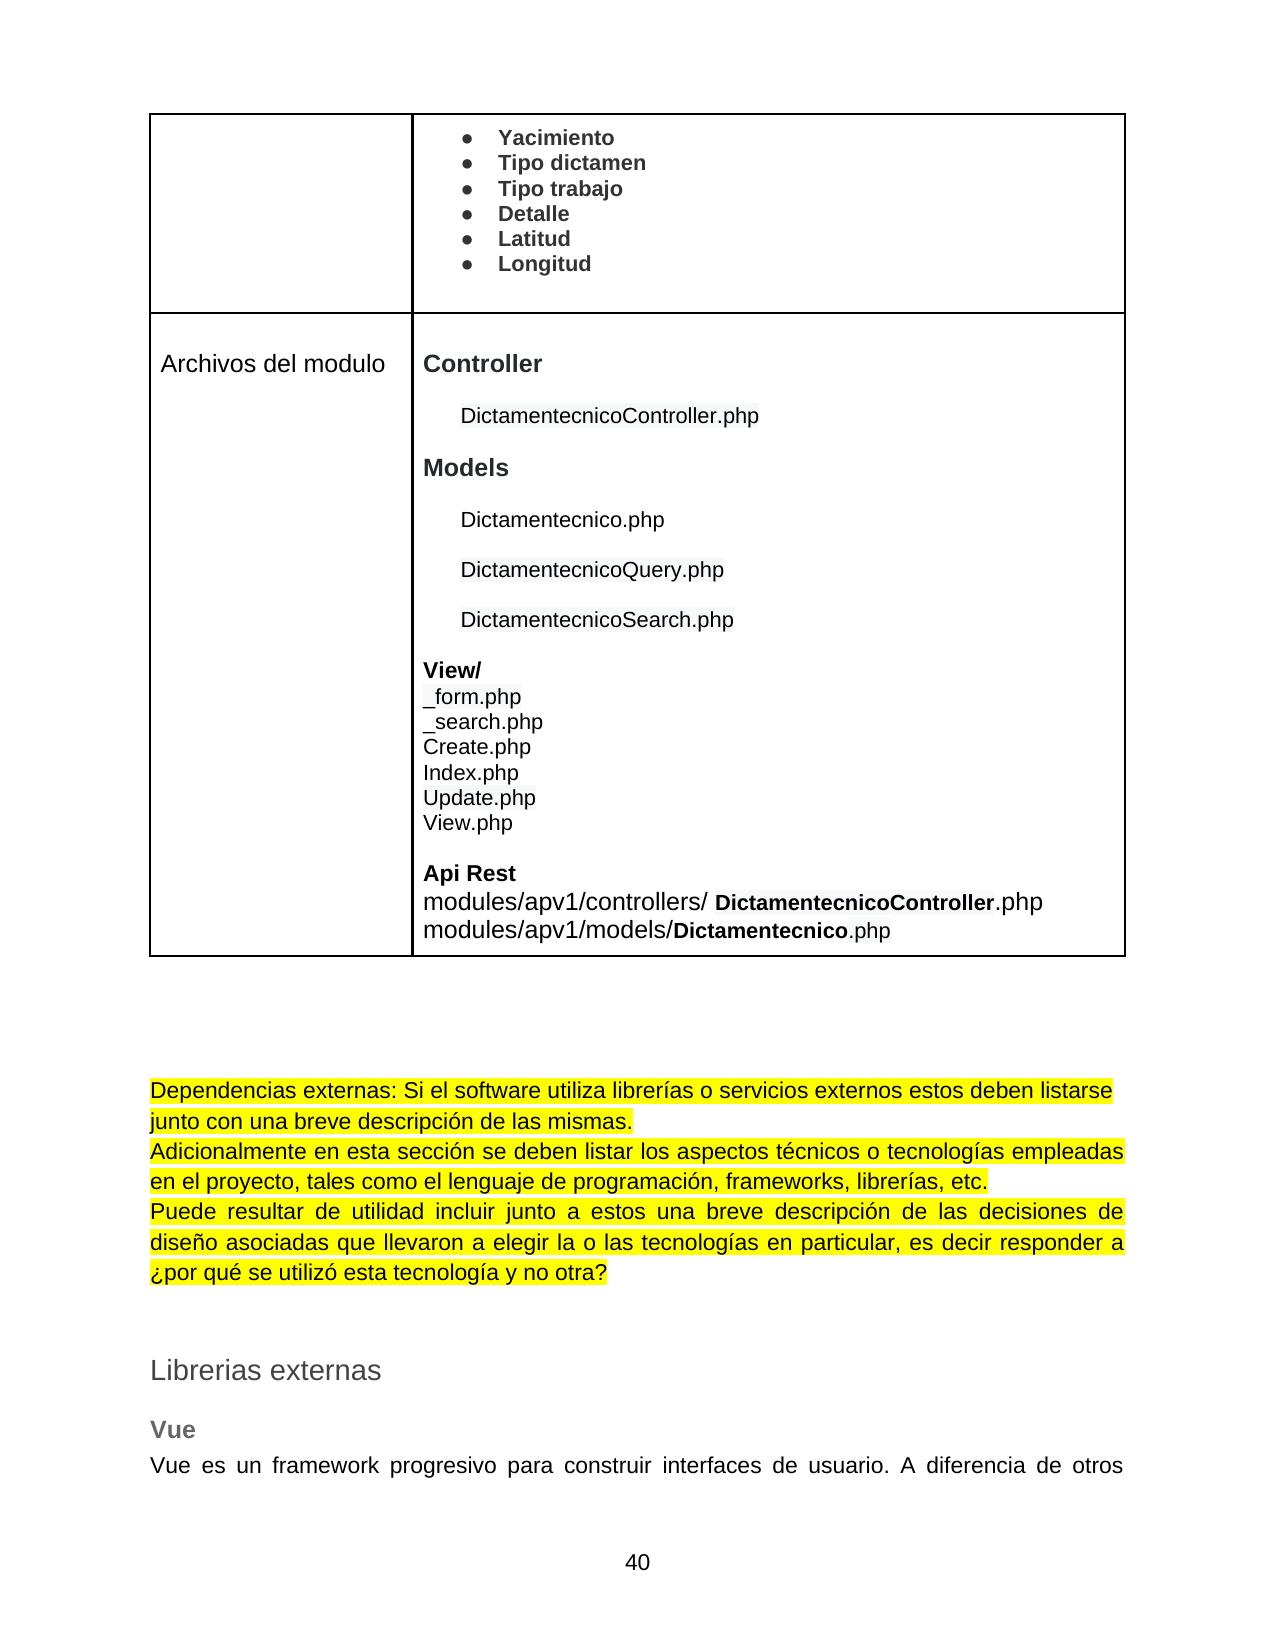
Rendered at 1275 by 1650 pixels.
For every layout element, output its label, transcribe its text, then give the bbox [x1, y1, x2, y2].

table_cell Nro Fec Categoria Empresa Area Yacimiento Tipo dictamen Tipo trabajo Detalle Latitud Longitud [414, 115, 1124, 312]
subtitle Librerias externas [150, 1352, 1125, 1386]
subtitle Vue [150, 1415, 1125, 1444]
table_cell Archivos del modulo [151, 314, 411, 954]
table_cell [151, 115, 411, 312]
table_cell Controller DictamentecnicoController.php Models Dictamentecnico.php DictamentecnicoQuery.php DictamentecnicoSearch.php View/ _form.php _search.php Create.php Index.php Update.php View.php Api Rest modules/apv1/controllers/ DictamentecnicoController.php modules/apv1/models/Dictamentecnico.php [414, 314, 1124, 954]
text junto con una breve descripción de las mismas. [150, 1108, 1125, 1134]
text Vue es un framework progresivo para construir interfaces de usuario. A diferencia de otros [150, 1452, 1125, 1479]
text Puede resultar de utilidad incluir junto a estos una breve descripción de las decisiones de diseño asociadas que llevaron a elegir la o las tecnologías en particular, es decir responder a ¿por qué se utilizó esta tecnología y no otra? [150, 1198, 1125, 1285]
text Dependencias externas: Si el software utiliza librerías o servicios externos estos deben listarse [150, 1077, 1125, 1104]
text Adicionalmente en esta sección se deben listar los aspectos técnicos o tecnologías empleadas en el proyecto, tales como el lenguaje de programación, frameworks, librerías, etc. [150, 1138, 1125, 1194]
